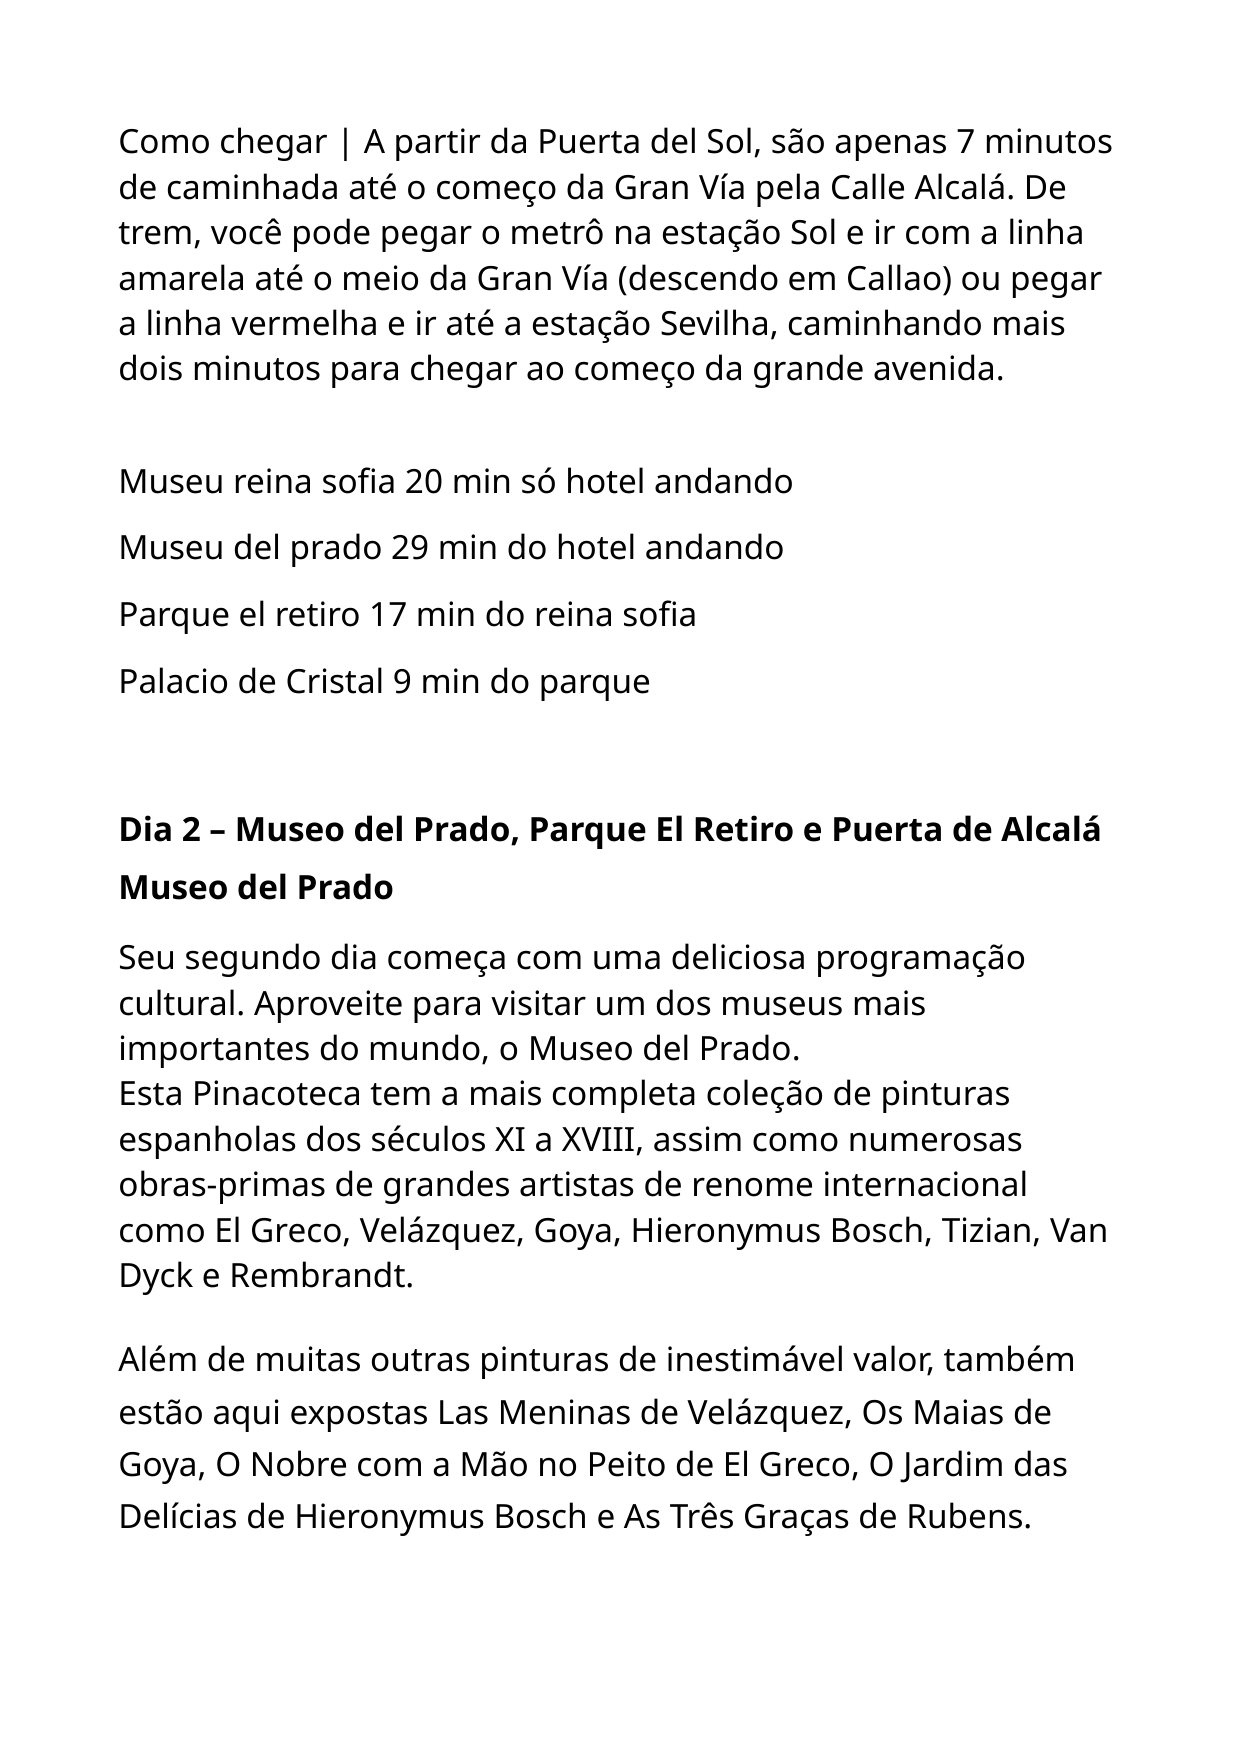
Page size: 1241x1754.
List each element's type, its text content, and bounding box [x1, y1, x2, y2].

subtitle Dia 2 – Museo del Prado, Parque El Retiro e Puerta de Alcalá [118, 806, 1122, 851]
text Museu reina sofia 20 min só hotel andando [118, 457, 1122, 503]
text Seu segundo dia começa com uma deliciosa programação cultural. Aproveite para visitar um dos museus mais importantes do mundo, o Museo del Prado. [118, 934, 1122, 1070]
text Como chegar | A partir da Puerta del Sol, são apenas 7 minutos de caminhada até o começo da Gran Vía pela Calle Alcalá. De trem, você pode pegar o metrô na estação Sol e ir com a linha amarela até o meio da Gran Vía (descendo em Callao) ou pegar a linha vermelha e ir até a estação Sevilha, caminhando mais dois minutos para chegar ao começo da grande avenida. [118, 118, 1122, 391]
text Museu del prado 29 min do hotel andando [118, 524, 1122, 569]
text Parque el retiro 17 min do reina sofia [118, 591, 1122, 636]
text Esta Pinacoteca tem a mais completa coleção de pinturas espanholas dos séculos XI a XVIII, assim como numerosas obras-primas de grandes artistas de renome internacional como El Greco, Velázquez, Goya, Hieronymus Bosch, Tizian, Van Dyck e Rembrandt. [118, 1070, 1122, 1297]
subtitle Museo del Prado [118, 864, 1122, 909]
text Além de muitas outras pinturas de inestimável valor, também estão aqui expostas Las Meninas de Velázquez, Os Maias de Goya, O Nobre com a Mão no Peito de El Greco, O Jardim das Delícias de Hieronymus Bosch e As Três Graças de Rubens. [118, 1336, 1122, 1538]
text Palacio de Cristal 9 min do parque [118, 658, 1122, 703]
